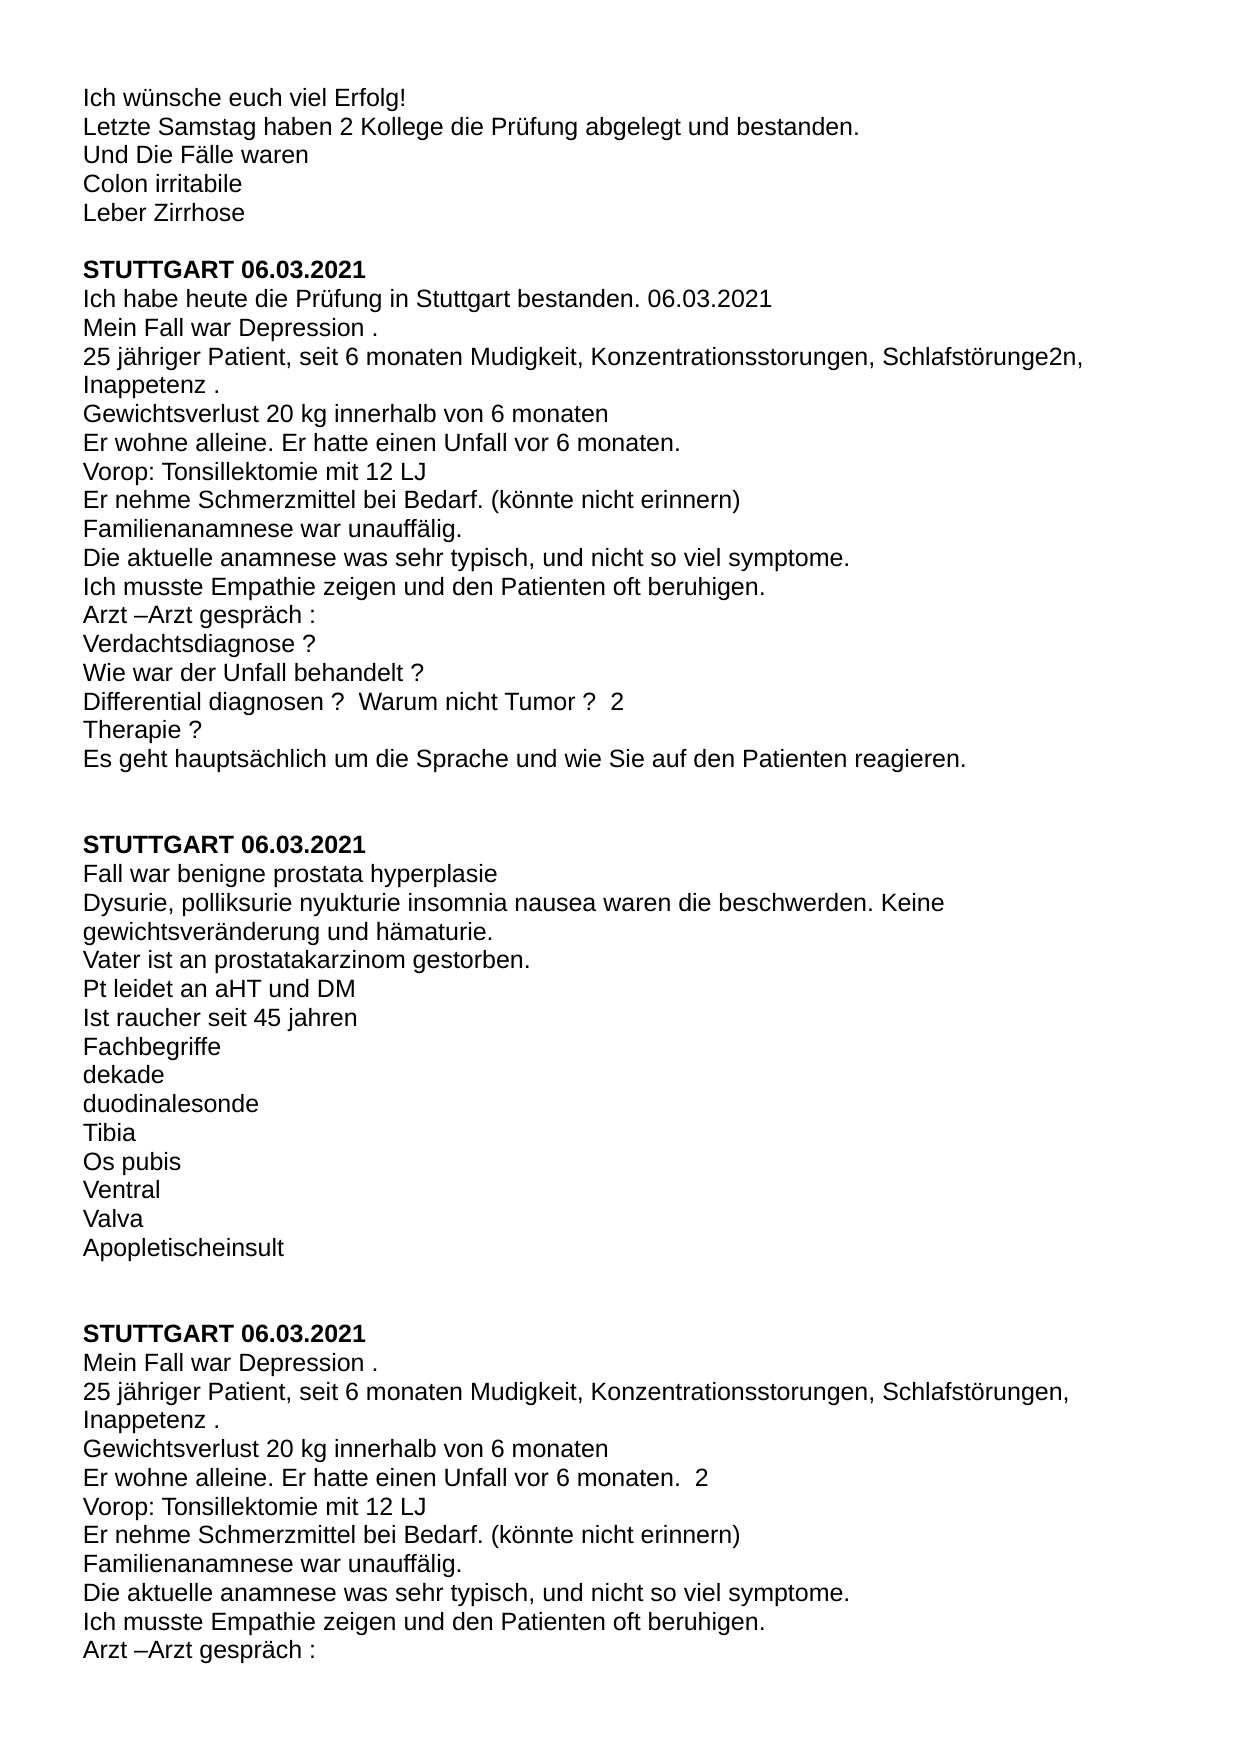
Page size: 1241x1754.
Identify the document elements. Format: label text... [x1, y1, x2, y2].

text Verdachtsdiagnose ? [83, 629, 1157, 658]
text STUTTGART 06.03.2021 [83, 1319, 1157, 1348]
text Pt leidet an aHT und DM [83, 974, 1157, 1003]
text Die aktuelle anamnese was sehr typisch, und nicht so viel symptome. [83, 543, 1157, 571]
text Vater ist an prostatakarzinom gestorben. [83, 945, 1157, 974]
text Apopletischeinsult [83, 1233, 1157, 1261]
text dekade [83, 1060, 1157, 1089]
text Familienanamnese war unauffälig. [83, 1549, 1157, 1578]
text STUTTGART 06.03.2021 [83, 255, 1157, 284]
text Fachbegriffe [83, 1031, 1157, 1060]
text Tibia [83, 1118, 1157, 1146]
text Die aktuelle anamnese was sehr typisch, und nicht so viel symptome. [83, 1578, 1157, 1606]
text Wie war der Unfall behandelt ? [83, 658, 1157, 686]
text Os pubis [83, 1146, 1157, 1175]
text Familienanamnese war unauffälig. [83, 514, 1157, 543]
text Er wohne alleine. Er hatte einen Unfall vor 6 monaten. 2 [83, 1463, 1157, 1491]
text Mein Fall war Depression . [83, 1348, 1157, 1376]
text Differential diagnosen ? Warum nicht Tumor ? 2 [83, 686, 1157, 715]
text Ich wünsche euch viel Erfolg! [83, 83, 1157, 111]
text Therapie ? [83, 715, 1157, 744]
text Arzt –Arzt gespräch : [83, 600, 1157, 629]
text Arzt –Arzt gespräch : [83, 1635, 1157, 1664]
text Letzte Samstag haben 2 Kollege die Prüfung abgelegt und bestanden. [83, 111, 1157, 140]
text Es geht hauptsächlich um die Sprache und wie Sie auf den Patienten reagieren. [83, 744, 1157, 773]
text Leber Zirrhose [83, 198, 1157, 226]
text Vorop: Tonsillektomie mit 12 LJ [83, 1491, 1157, 1520]
text Gewichtsverlust 20 kg innerhalb von 6 monaten [83, 399, 1157, 428]
text Er nehme Schmerzmittel bei Bedarf. (könnte nicht erinnern) [83, 1520, 1157, 1549]
text STUTTGART 06.03.2021 [83, 830, 1157, 859]
text Mein Fall war Depression . [83, 313, 1157, 341]
text Colon irritabile [83, 169, 1157, 198]
text Fall war benigne prostata hyperplasie [83, 859, 1157, 888]
text duodinalesonde [83, 1089, 1157, 1118]
text Und Die Fälle waren [83, 140, 1157, 169]
text 25 jähriger Patient, seit 6 monaten Mudigkeit, Konzentrationsstorungen, Schlafstörungen, Inappetenz . [83, 1376, 1157, 1434]
text Er wohne alleine. Er hatte einen Unfall vor 6 monaten. [83, 428, 1157, 456]
text 25 jähriger Patient, seit 6 monaten Mudigkeit, Konzentrationsstorungen, Schlafstörunge2n, Inappetenz . [83, 341, 1157, 399]
text Ventral [83, 1175, 1157, 1204]
text Er nehme Schmerzmittel bei Bedarf. (könnte nicht erinnern) [83, 485, 1157, 514]
text Valva [83, 1204, 1157, 1233]
text Vorop: Tonsillektomie mit 12 LJ [83, 456, 1157, 485]
text Ich habe heute die Prüfung in Stuttgart bestanden. 06.03.2021 [83, 284, 1157, 313]
text Ich musste Empathie zeigen und den Patienten oft beruhigen. [83, 571, 1157, 600]
text Gewichtsverlust 20 kg innerhalb von 6 monaten [83, 1434, 1157, 1463]
text Ist raucher seit 45 jahren [83, 1003, 1157, 1031]
text Ich musste Empathie zeigen und den Patienten oft beruhigen. [83, 1606, 1157, 1635]
text Dysurie, polliksurie nyukturie insomnia nausea waren die beschwerden. Keine gewichtsveränderung und hämaturie. [83, 888, 1157, 945]
